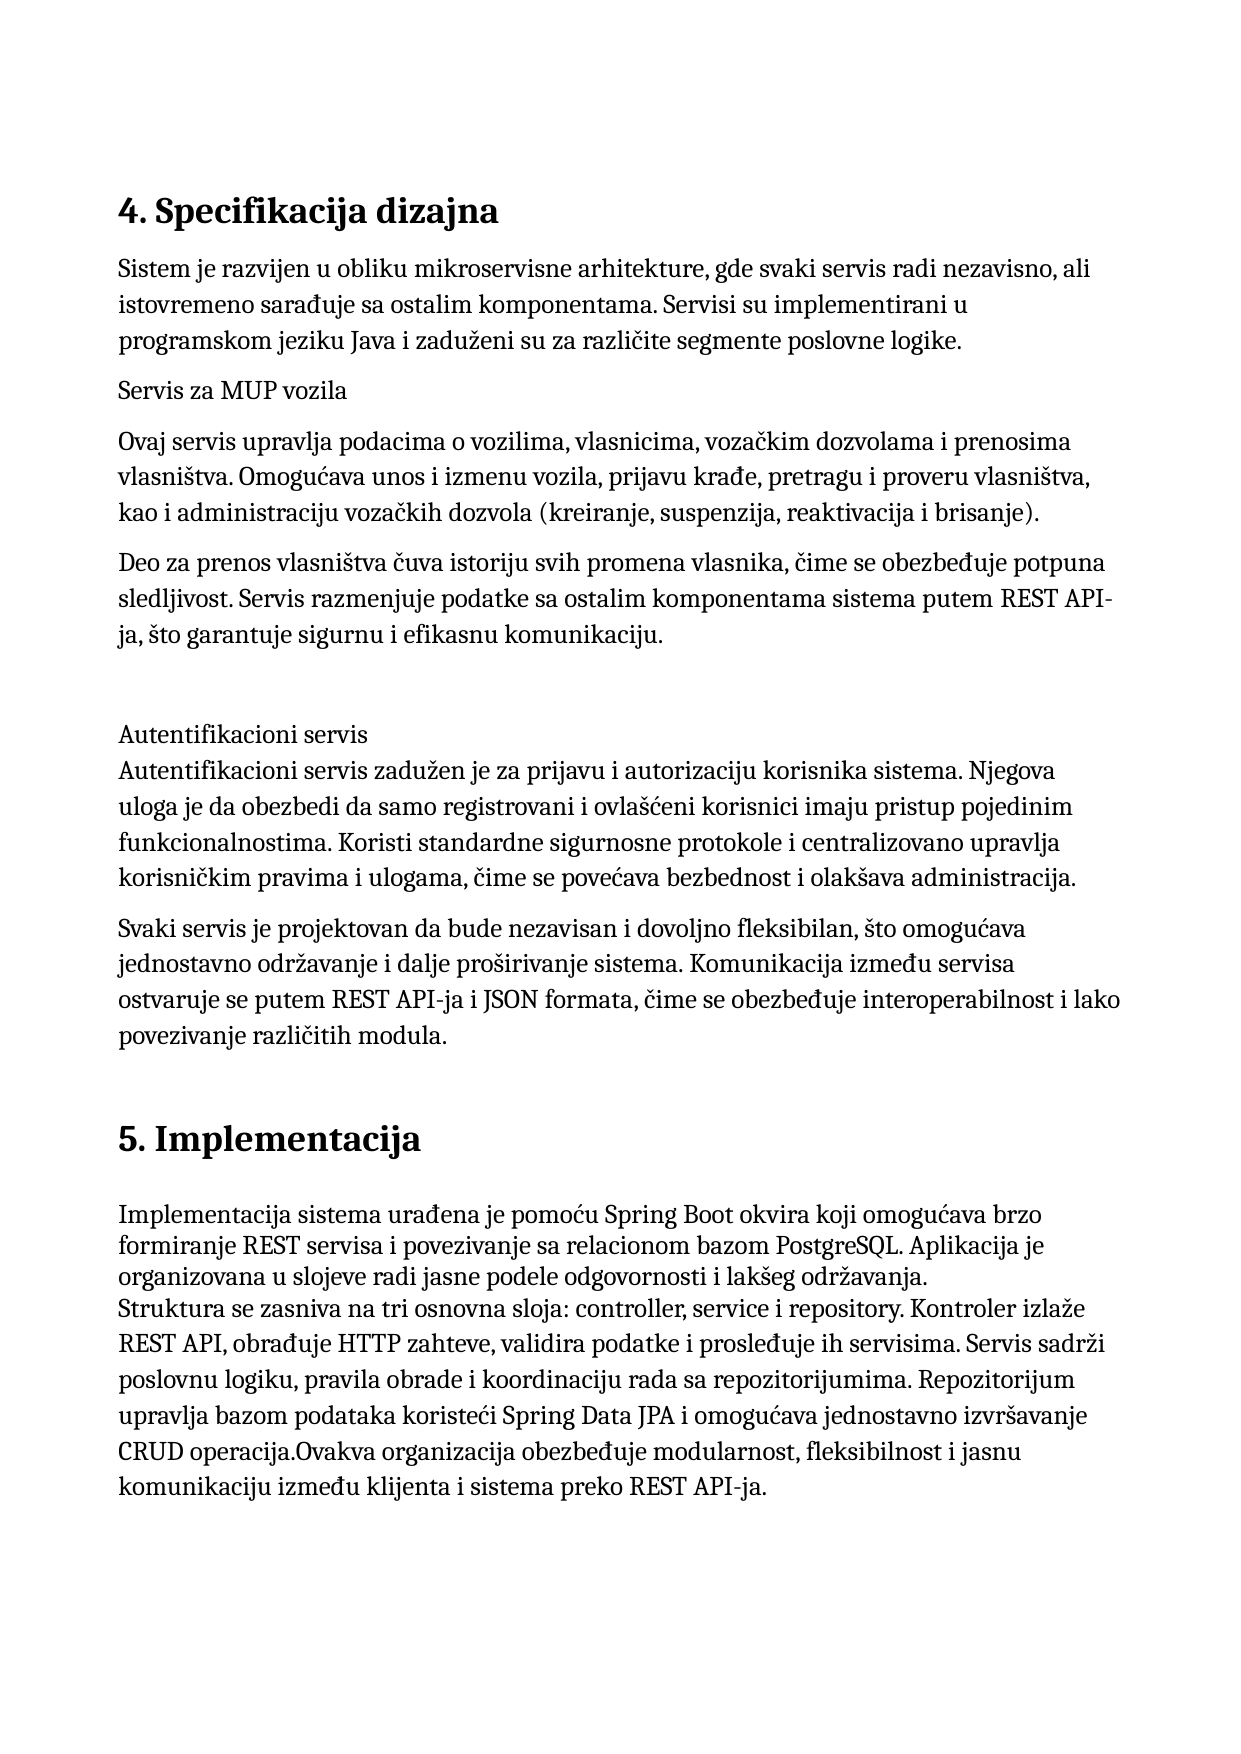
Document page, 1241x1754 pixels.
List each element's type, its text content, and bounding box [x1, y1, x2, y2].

text Deo za prenos vlasništva čuva istoriju svih promena vlasnika, čime se obezbeđuje potpuna sledljivost. Servis razmenjuje podatke sa ostalim komponentama sistema putem REST API-ja, što garantuje sigurnu i efikasnu komunikaciju. [118, 547, 1122, 650]
text Svaki servis je projektovan da bude nezavisan i dovoljno fleksibilan, što omogućava jednostavno održavanje i dalje proširivanje sistema. Komunikacija između servisa ostvaruje se putem REST API-ja i JSON formata, čime se obezbeđuje interoperabilnost i lako povezivanje različitih modula. [118, 913, 1122, 1051]
text Struktura se zasniva na tri osnovna sloja: controller, service i repository. Kontroler izlaže REST API, obrađuje HTTP zahteve, validira podatke i prosleđuje ih servisima. Servis sadrži poslovnu logiku, pravila obrade i koordinaciju rada sa repozitorijumima. Repozitorijum upravlja bazom podataka koristeći Spring Data JPA i omogućava jednostavno izvršavanje CRUD operacija.Ovakva organizacija obezbeđuje modularnost, fleksibilnost i jasnu komunikaciju između klijenta i sistema preko REST API-ja. [118, 1293, 1122, 1502]
text 5. Implementacija [118, 1118, 1122, 1161]
text 4. Specifikacija dizajna [118, 154, 1122, 232]
text Ovaj servis upravlja podacima o vozilima, vlasnicima, vozačkim dozvolama i prenosima vlasništva. Omogućava unos i izmenu vozila, prijavu krađe, pretragu i proveru vlasništva, kao i administraciju vozačkih dozvola (kreiranje, suspenzija, reaktivacija i brisanje). [118, 426, 1122, 528]
text Implementacija sistema urađena je pomoću Spring Boot okvira koji omogućava brzo formiranje REST servisa i povezivanje sa relacionom bazom PostgreSQL. Aplikacija je organizovana u slojeve radi jasne podele odgovornosti i lakšeg održavanja. [118, 1161, 1122, 1293]
text Servis za MUP vozila [118, 375, 1122, 406]
text Sistem je razvijen u obliku mikroservisne arhitekture, gde svaki servis radi nezavisno, ali istovremeno sarađuje sa ostalim komponentama. Servisi su implementirani u programskom jeziku Java i zaduženi su za različite segmente poslovne logike. [118, 253, 1122, 356]
text Autentifikacioni servis Autentifikacioni servis zadužen je za prijavu i autorizaciju korisnika sistema. Njegova uloga je da obezbedi da samo registrovani i ovlašćeni korisnici imaju pristup pojedinim funkcionalnostima. Koristi standardne sigurnosne protokole i centralizovano upravlja korisničkim pravima i ulogama, čime se povećava bezbednost i olakšava administracija. [118, 719, 1122, 893]
